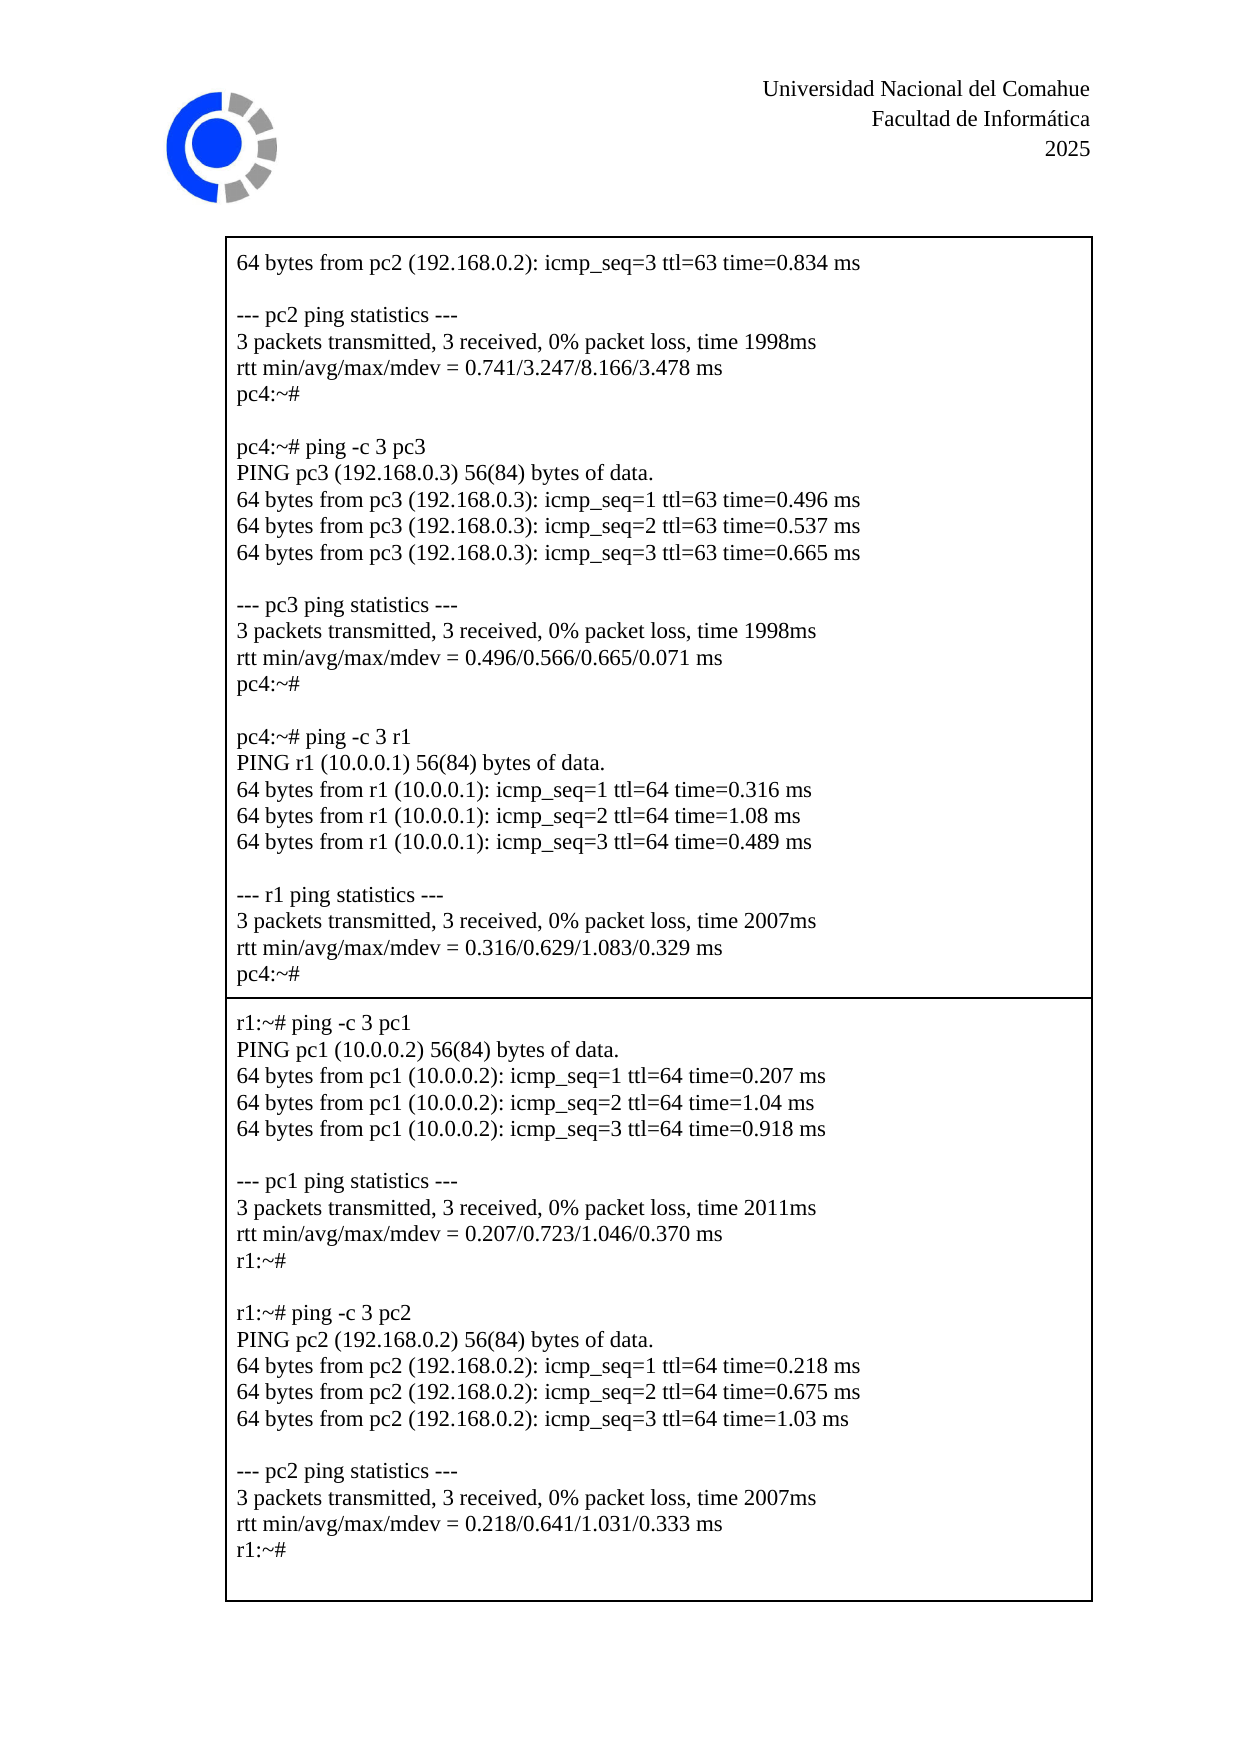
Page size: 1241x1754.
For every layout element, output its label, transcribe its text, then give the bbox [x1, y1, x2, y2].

table_cell 64 bytes from pc2 (192.168.0.2): icmp_seq=3 ttl=63 time=0.834 ms --- pc2 ping statistics --- 3 packets transmitted, 3 received, 0% packet loss, time 1998ms rtt min/avg/max/mdev = 0.741/3.247/8.166/3.478 ms pc4:~# pc4:~# ping -c 3 pc3 PING pc3 (192.168.0.3) 56(84) bytes of data. 64 bytes from pc3 (192.168.0.3): icmp_seq=1 ttl=63 time=0.496 ms 64 bytes from pc3 (192.168.0.3): icmp_seq=2 ttl=63 time=0.537 ms 64 bytes from pc3 (192.168.0.3): icmp_seq=3 ttl=63 time=0.665 ms --- pc3 ping statistics --- 3 packets transmitted, 3 received, 0% packet loss, time 1998ms rtt min/avg/max/mdev = 0.496/0.566/0.665/0.071 ms pc4:~# pc4:~# ping -c 3 r1 PING r1 (10.0.0.1) 56(84) bytes of data. 64 bytes from r1 (10.0.0.1): icmp_seq=1 ttl=64 time=0.316 ms 64 bytes from r1 (10.0.0.1): icmp_seq=2 ttl=64 time=1.08 ms 64 bytes from r1 (10.0.0.1): icmp_seq=3 ttl=64 time=0.489 ms --- r1 ping statistics --- 3 packets transmitted, 3 received, 0% packet loss, time 2007ms rtt min/avg/max/mdev = 0.316/0.629/1.083/0.329 ms pc4:~# [227, 238, 1091, 997]
table_cell r1:~# ping -c 3 pc1 PING pc1 (10.0.0.2) 56(84) bytes of data. 64 bytes from pc1 (10.0.0.2): icmp_seq=1 ttl=64 time=0.207 ms 64 bytes from pc1 (10.0.0.2): icmp_seq=2 ttl=64 time=1.04 ms 64 bytes from pc1 (10.0.0.2): icmp_seq=3 ttl=64 time=0.918 ms --- pc1 ping statistics --- 3 packets transmitted, 3 received, 0% packet loss, time 2011ms rtt min/avg/max/mdev = 0.207/0.723/1.046/0.370 ms r1:~# r1:~# ping -c 3 pc2 PING pc2 (192.168.0.2) 56(84) bytes of data. 64 bytes from pc2 (192.168.0.2): icmp_seq=1 ttl=64 time=0.218 ms 64 bytes from pc2 (192.168.0.2): icmp_seq=2 ttl=64 time=0.675 ms 64 bytes from pc2 (192.168.0.2): icmp_seq=3 ttl=64 time=1.03 ms --- pc2 ping statistics --- 3 packets transmitted, 3 received, 0% packet loss, time 2007ms rtt min/avg/max/mdev = 0.218/0.641/1.031/0.333 ms r1:~# [227, 999, 1091, 1600]
picture [153, 78, 293, 211]
